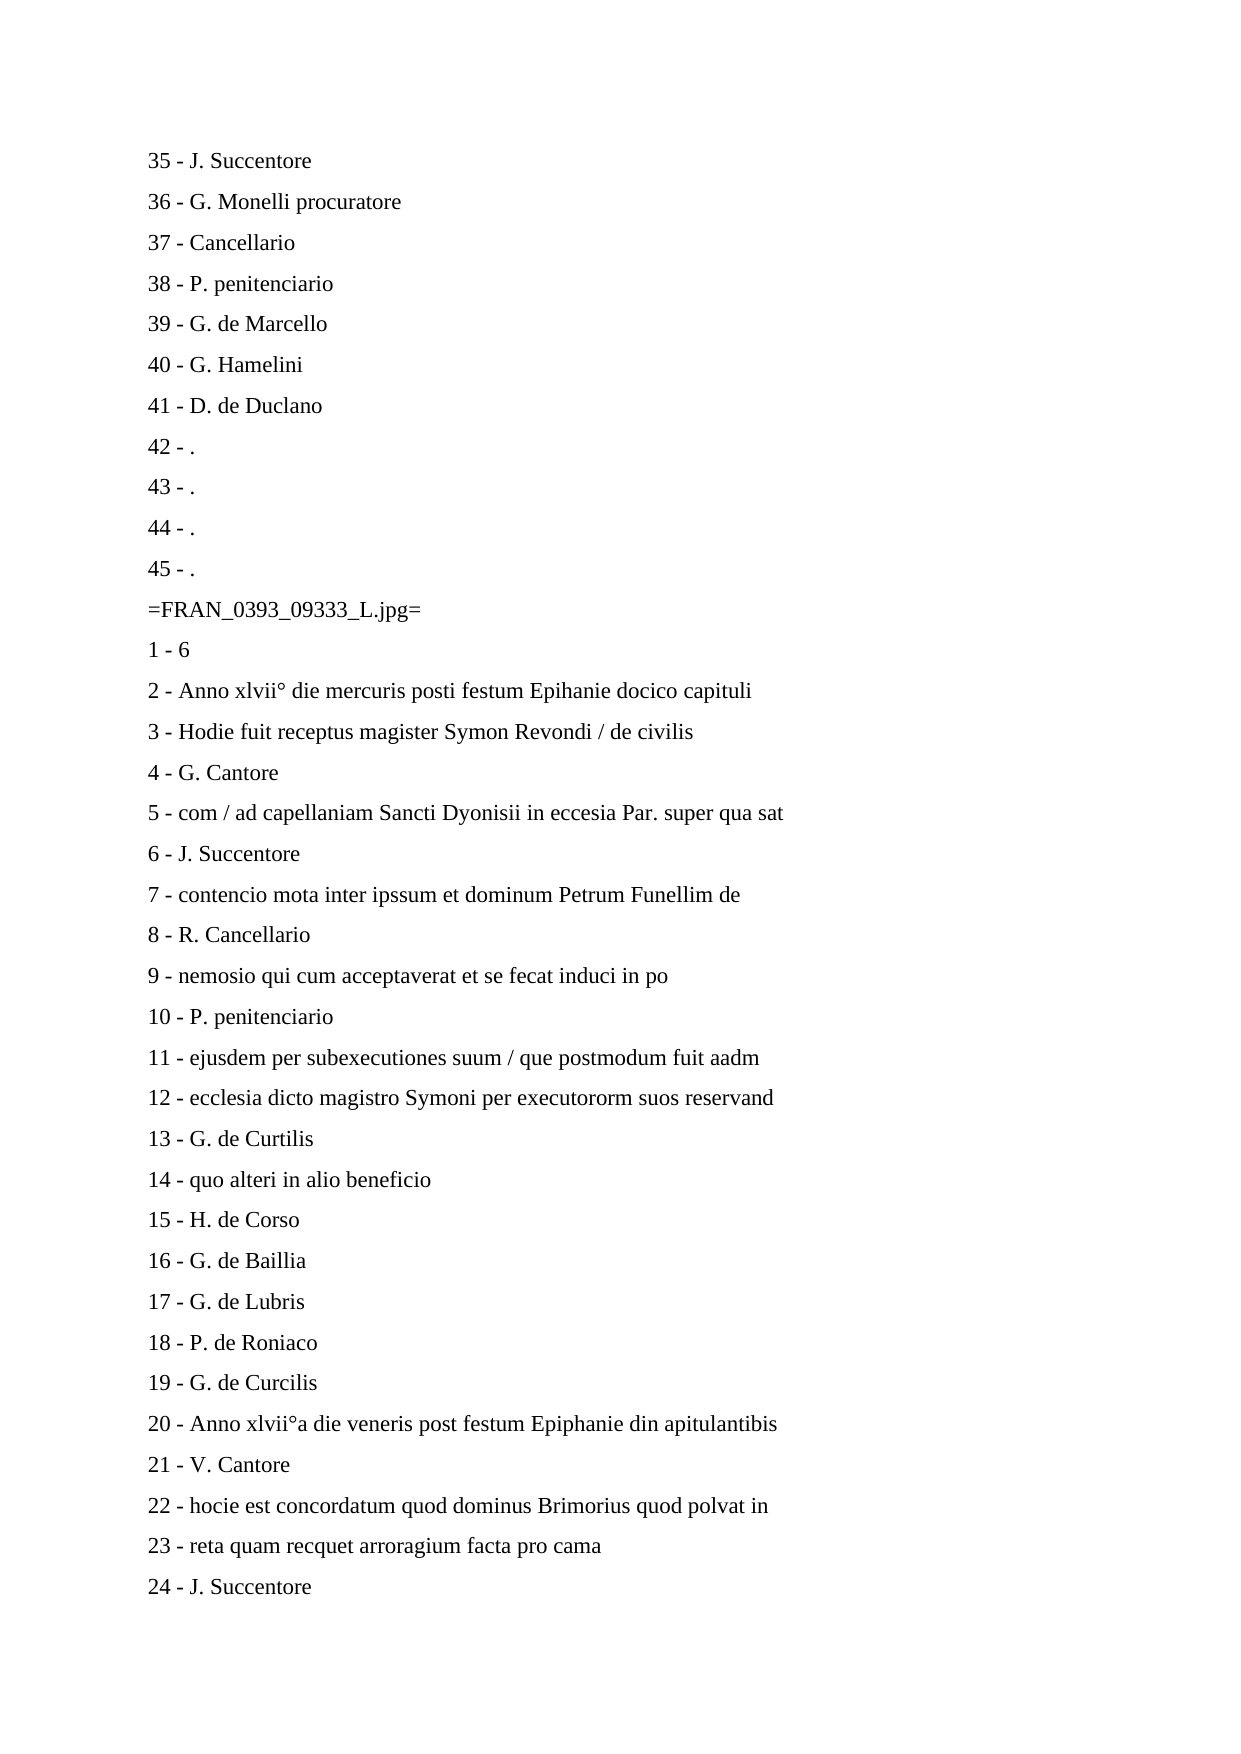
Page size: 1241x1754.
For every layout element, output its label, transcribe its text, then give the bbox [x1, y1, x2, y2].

text 39 - G. de Marcello [148, 311, 1093, 337]
text 40 - G. Hamelini [148, 351, 1093, 378]
text 42 - . [148, 433, 1093, 459]
text 19 - G. de Curcilis [148, 1369, 1093, 1396]
text 5 - com / ad capellaniam Sancti Dyonisii in eccesia Par. super qua sat [148, 799, 1093, 826]
text 45 - . [148, 555, 1093, 581]
text 36 - G. Monelli procuratore [148, 188, 1093, 215]
text 18 - P. de Roniaco [148, 1329, 1093, 1355]
text 37 - Cancellario [148, 229, 1093, 255]
text 6 - J. Succentore [148, 840, 1093, 866]
text =FRAN_0393_09333_L.jpg= [148, 596, 1093, 622]
text 8 - R. Cancellario [148, 921, 1093, 948]
text 7 - contencio mota inter ipssum et dominum Petrum Funellim de [148, 881, 1093, 907]
text 41 - D. de Duclano [148, 392, 1093, 418]
text 44 - . [148, 514, 1093, 541]
text 20 - Anno xlvii°a die veneris post festum Epiphanie din apitulantibis [148, 1410, 1093, 1437]
text 10 - P. penitenciario [148, 1003, 1093, 1029]
text 2 - Anno xlvii° die mercuris posti festum Epihanie docico capituli [148, 677, 1093, 703]
text 11 - ejusdem per subexecutiones suum / que postmodum fuit aadm [148, 1044, 1093, 1070]
text 21 - V. Cantore [148, 1451, 1093, 1477]
text 15 - H. de Corso [148, 1207, 1093, 1233]
text 3 - Hodie fuit receptus magister Symon Revondi / de civilis [148, 718, 1093, 744]
text 12 - ecclesia dicto magistro Symoni per executororm suos reservand [148, 1084, 1093, 1111]
text 38 - P. penitenciario [148, 270, 1093, 296]
text 14 - quo alteri in alio beneficio [148, 1166, 1093, 1192]
text 17 - G. de Lubris [148, 1288, 1093, 1314]
text 13 - G. de Curtilis [148, 1125, 1093, 1151]
text 43 - . [148, 473, 1093, 500]
text 23 - reta quam recquet arroragium facta pro cama [148, 1532, 1093, 1559]
text 9 - nemosio qui cum acceptaverat et se fecat induci in po [148, 962, 1093, 988]
text 22 - hocie est concordatum quod dominus Brimorius quod polvat in [148, 1492, 1093, 1518]
text 24 - J. Succentore [148, 1573, 1093, 1599]
text 4 - G. Cantore [148, 758, 1093, 785]
text 16 - G. de Baillia [148, 1247, 1093, 1274]
text 35 - J. Succentore [148, 148, 1093, 174]
text 1 - 6 [148, 636, 1093, 663]
